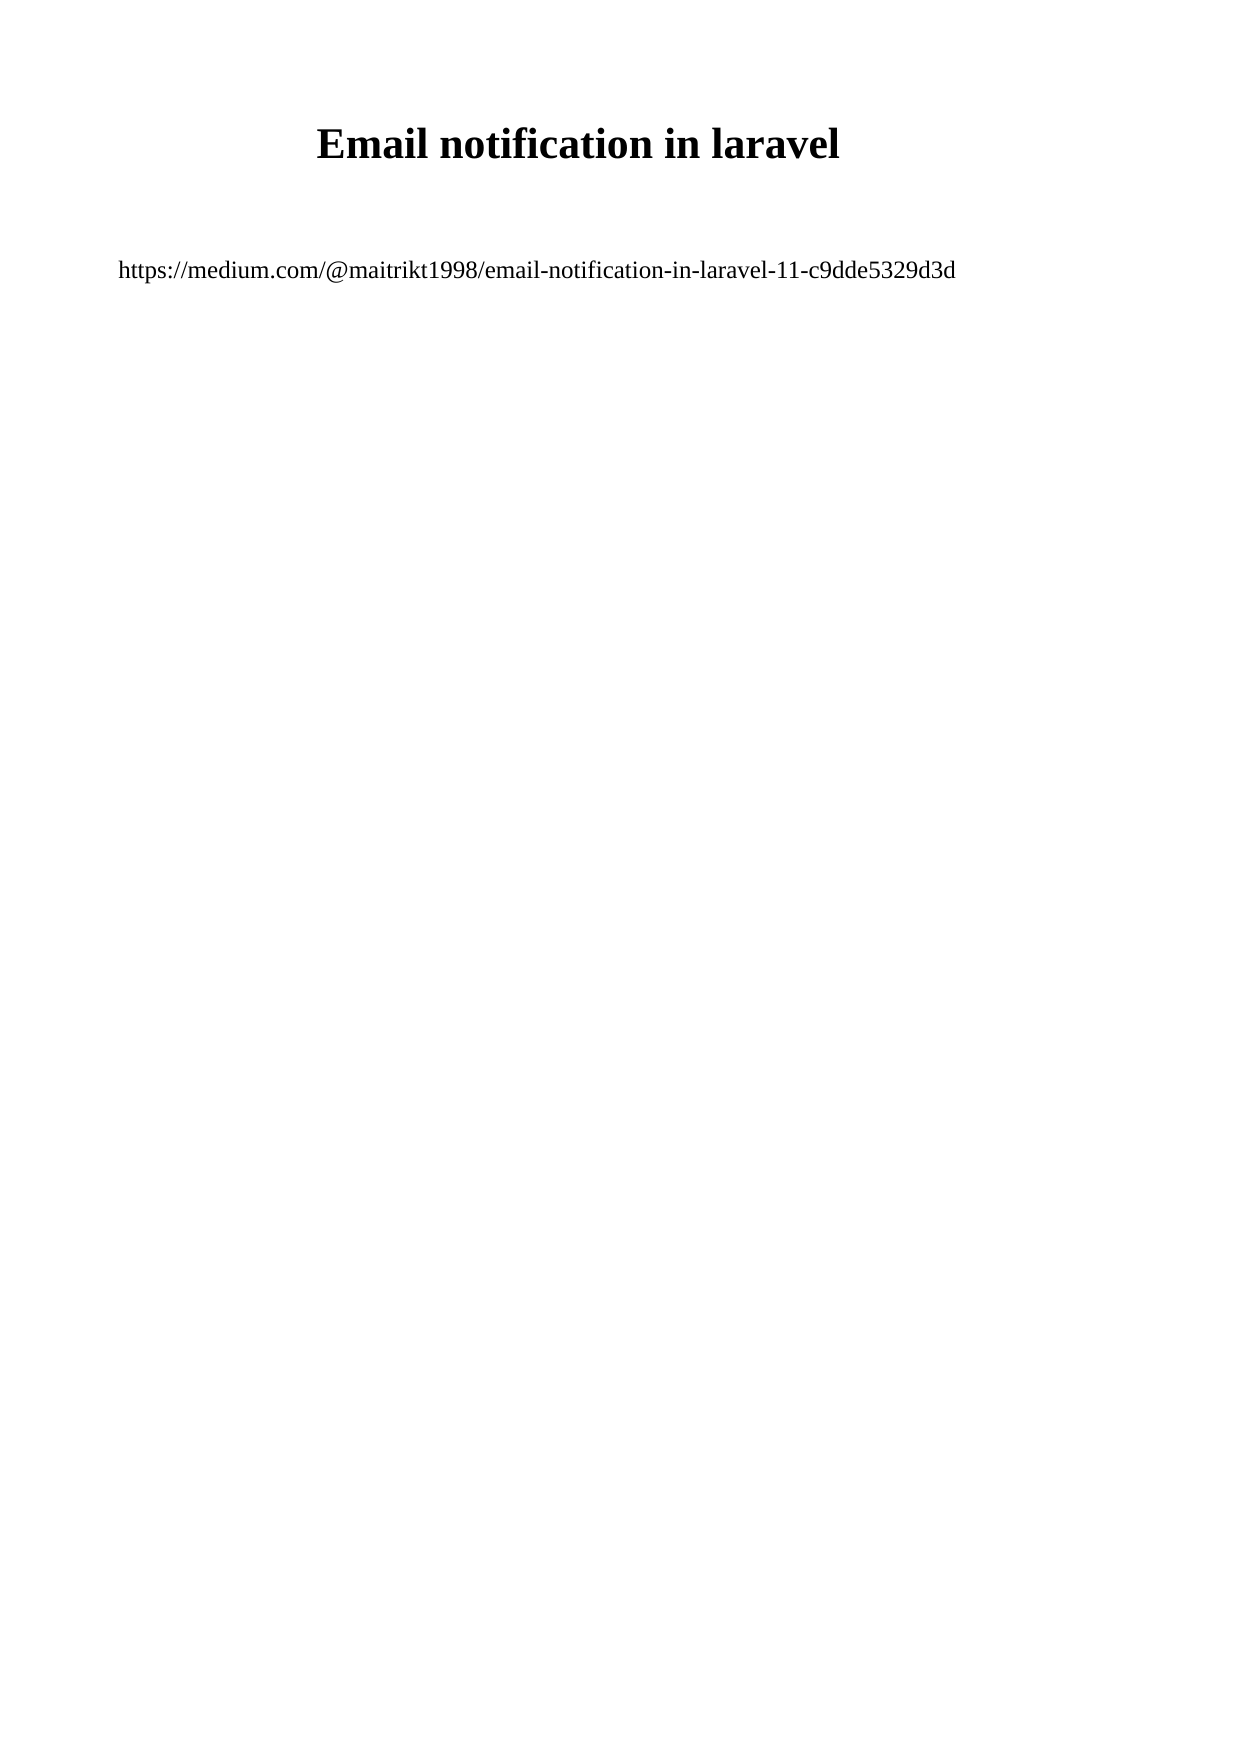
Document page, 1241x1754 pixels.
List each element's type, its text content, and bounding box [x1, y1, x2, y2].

text https://medium.com/@maitrikt1998/email-notification-in-laravel-11-c9dde5329d3d [118, 255, 1122, 283]
text Email notification in laravel [118, 118, 1122, 168]
